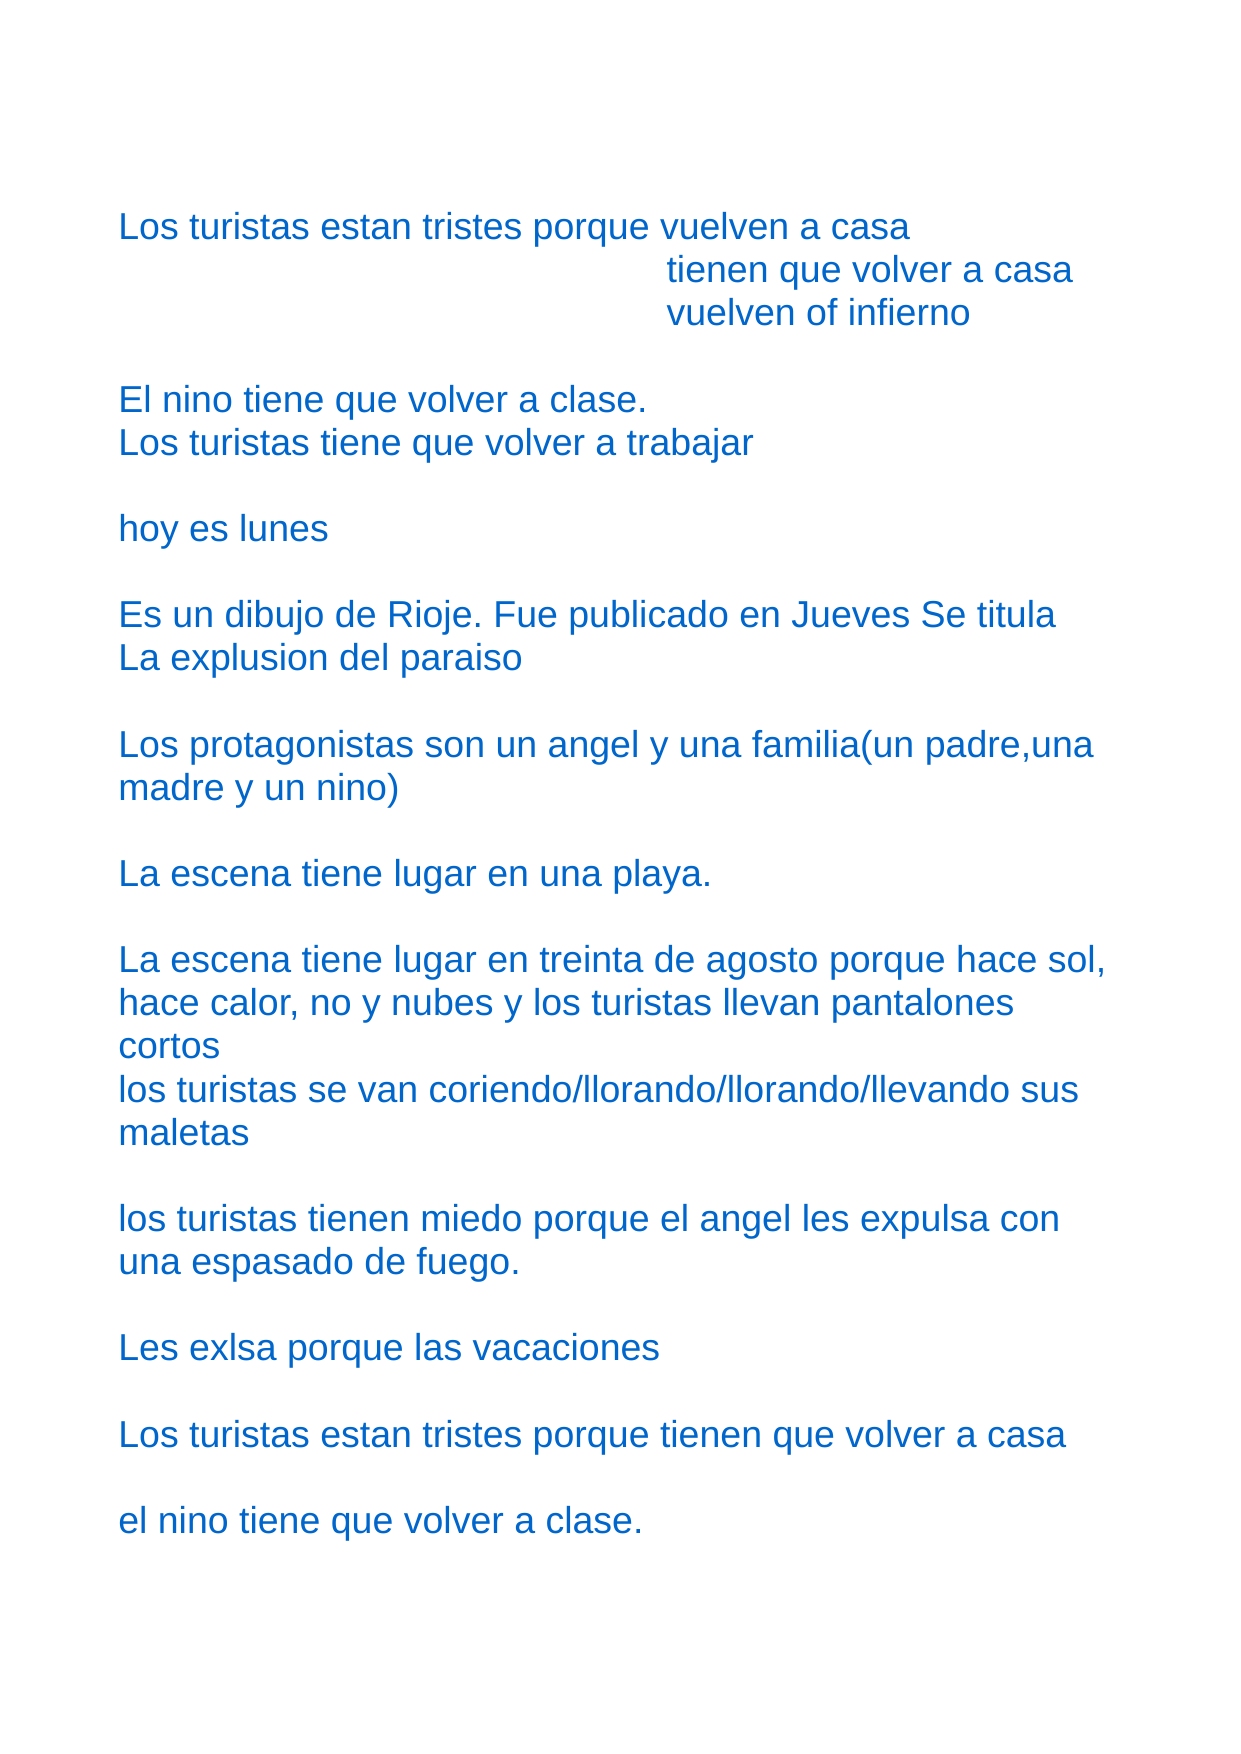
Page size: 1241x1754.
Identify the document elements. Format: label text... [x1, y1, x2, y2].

text El nino tiene que volver a clase. [118, 377, 1122, 420]
text los turistas tienen miedo porque el angel les expulsa con una espasado de fuego. [118, 1196, 1122, 1282]
text vuelven of infierno [118, 291, 1122, 334]
text La escena tiene lugar en treinta de agosto porque hace sol, hace calor, no y nubes y los turistas llevan pantalones cortos [118, 937, 1122, 1067]
text La escena tiene lugar en una playa. [118, 851, 1122, 894]
text Los turistas tiene que volver a trabajar [118, 420, 1122, 463]
text hoy es lunes [118, 506, 1122, 549]
text los turistas se van coriendo/llorando/llorando/llevando sus maletas [118, 1067, 1122, 1153]
text La explusion del paraiso [118, 636, 1122, 679]
text el nino tiene que volver a clase. [118, 1498, 1122, 1541]
text tienen que volver a casa [118, 247, 1122, 291]
text Es un dibujo de Rioje. Fue publicado en Jueves Se titula [118, 592, 1122, 636]
text Les exlsa porque las vacaciones [118, 1326, 1122, 1369]
text Los turistas estan tristes porque tienen que volver a casa [118, 1412, 1122, 1455]
text Los turistas estan tristes porque vuelven a casa [118, 204, 1122, 247]
text Los protagonistas son un angel y una familia(un padre,una madre y un nino) [118, 722, 1122, 808]
